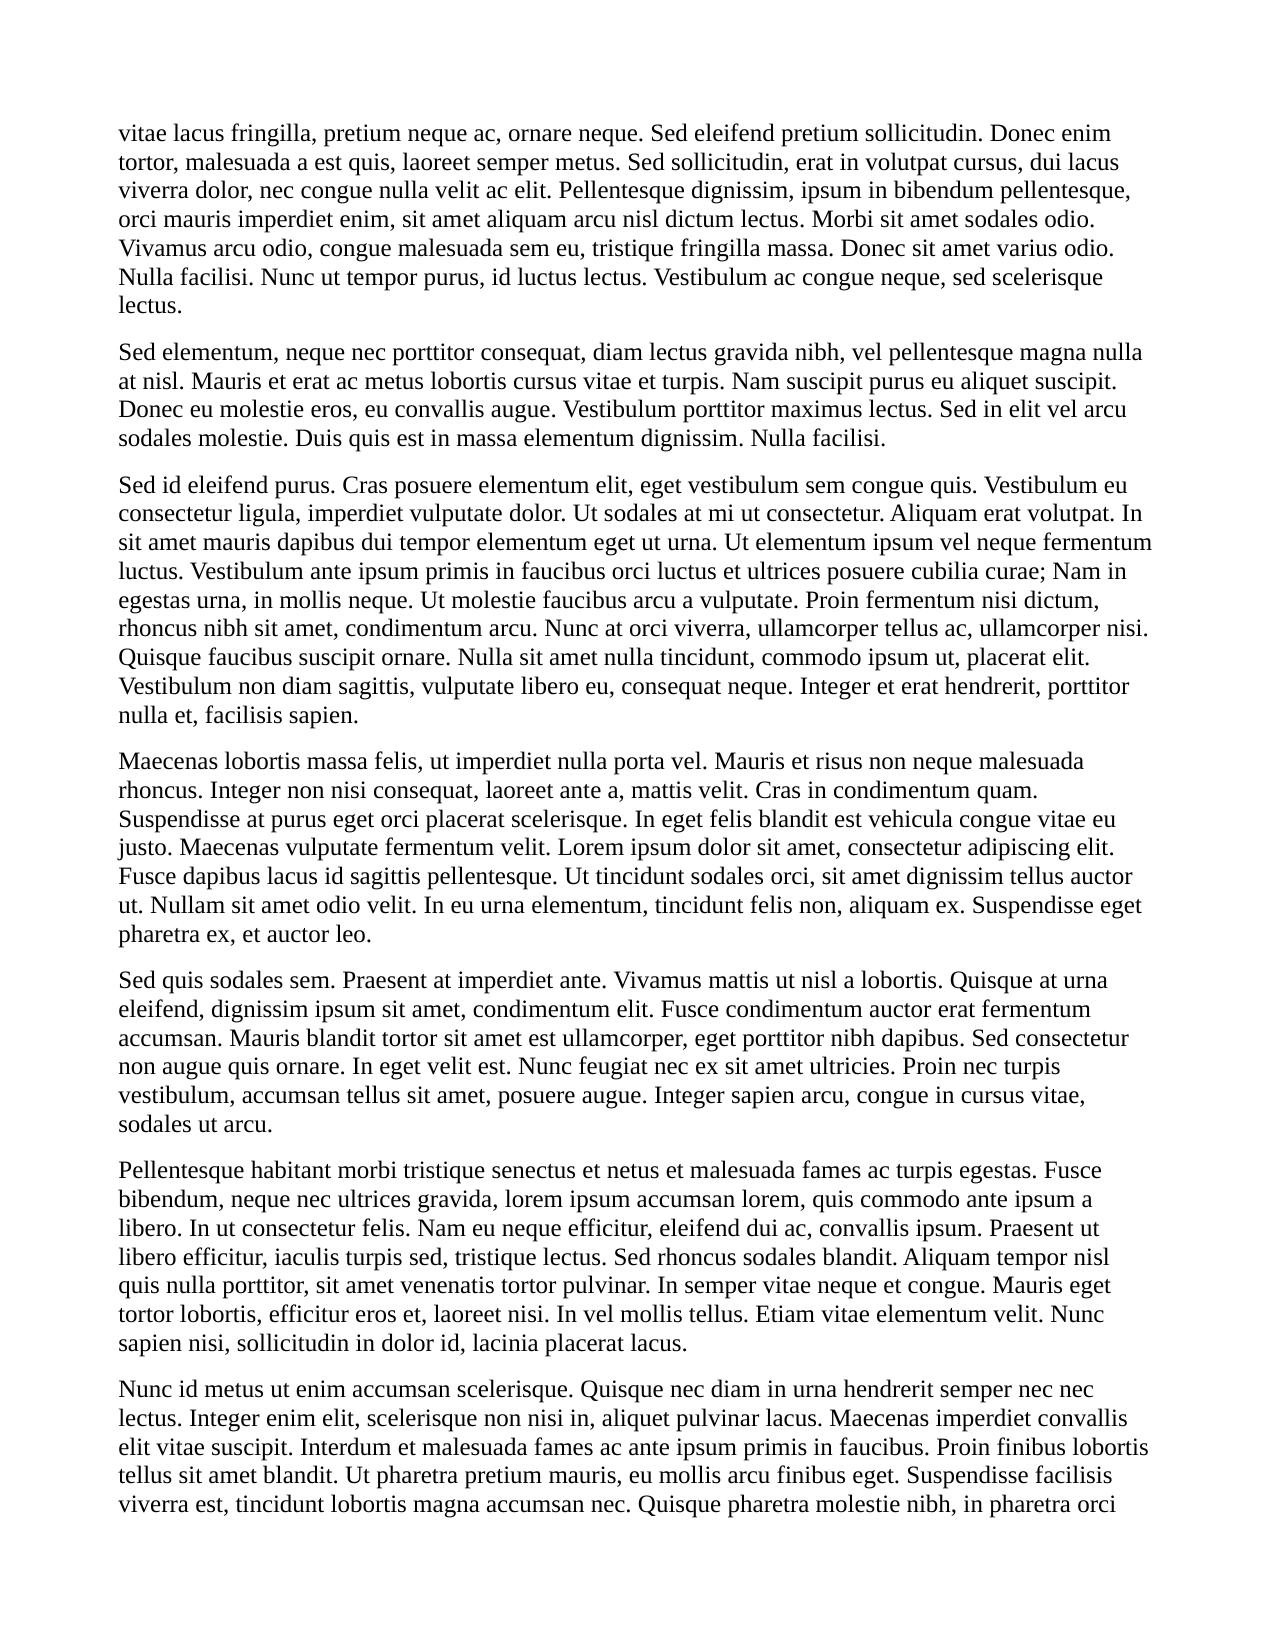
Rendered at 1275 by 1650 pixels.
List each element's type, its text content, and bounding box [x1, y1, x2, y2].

text Nunc id metus ut enim accumsan scelerisque. Quisque nec diam in urna hendrerit semper nec nec lectus. Integer enim elit, scelerisque non nisi in, aliquet pulvinar lacus. Maecenas imperdiet convallis elit vitae suscipit. Interdum et malesuada fames ac ante ipsum primis in faucibus. Proin finibus lobortis tellus sit amet blandit. Ut pharetra pretium mauris, eu mollis arcu finibus eget. Suspendisse facilisis viverra est, tincidunt lobortis magna accumsan nec. Quisque pharetra molestie nibh, in pharetra orci [118, 1374, 1157, 1518]
text Sed elementum, neque nec porttitor consequat, diam lectus gravida nibh, vel pellentesque magna nulla at nisl. Mauris et erat ac metus lobortis cursus vitae et turpis. Nam suscipit purus eu aliquet suscipit. Donec eu molestie eros, eu convallis augue. Vestibulum porttitor maximus lectus. Sed in elit vel arcu sodales molestie. Duis quis est in massa elementum dignissim. Nulla facilisi. [118, 337, 1157, 452]
text Pellentesque habitant morbi tristique senectus et netus et malesuada fames ac turpis egestas. Fusce bibendum, neque nec ultrices gravida, lorem ipsum accumsan lorem, quis commodo ante ipsum a libero. In ut consectetur felis. Nam eu neque efficitur, eleifend dui ac, convallis ipsum. Praesent ut libero efficitur, iaculis turpis sed, tristique lectus. Sed rhoncus sodales blandit. Aliquam tempor nisl quis nulla porttitor, sit amet venenatis tortor pulvinar. In semper vitae neque et congue. Mauris eget tortor lobortis, efficitur eros et, laoreet nisi. In vel mollis tellus. Etiam vitae elementum velit. Nunc sapien nisi, sollicitudin in dolor id, lacinia placerat lacus. [118, 1155, 1157, 1357]
text Sed quis sodales sem. Praesent at imperdiet ante. Vivamus mattis ut nisl a lobortis. Quisque at urna eleifend, dignissim ipsum sit amet, condimentum elit. Fusce condimentum auctor erat fermentum accumsan. Mauris blandit tortor sit amet est ullamcorper, eget porttitor nibh dapibus. Sed consectetur non augue quis ornare. In eget velit est. Nunc feugiat nec ex sit amet ultricies. Proin nec turpis vestibulum, accumsan tellus sit amet, posuere augue. Integer sapien arcu, congue in cursus vitae, sodales ut arcu. [118, 965, 1157, 1138]
text Maecenas lobortis massa felis, ut imperdiet nulla porta vel. Mauris et risus non neque malesuada rhoncus. Integer non nisi consequat, laoreet ante a, mattis velit. Cras in condimentum quam. Suspendisse at purus eget orci placerat scelerisque. In eget felis blandit est vehicula congue vitae eu justo. Maecenas vulputate fermentum velit. Lorem ipsum dolor sit amet, consectetur adipiscing elit. Fusce dapibus lacus id sagittis pellentesque. Ut tincidunt sodales orci, sit amet dignissim tellus auctor ut. Nullam sit amet odio velit. In eu urna elementum, tincidunt felis non, aliquam ex. Suspendisse eget pharetra ex, et auctor leo. [118, 746, 1157, 947]
text vitae lacus fringilla, pretium neque ac, ornare neque. Sed eleifend pretium sollicitudin. Donec enim tortor, malesuada a est quis, laoreet semper metus. Sed sollicitudin, erat in volutpat cursus, dui lacus viverra dolor, nec congue nulla velit ac elit. Pellentesque dignissim, ipsum in bibendum pellentesque, orci mauris imperdiet enim, sit amet aliquam arcu nisl dictum lectus. Morbi sit amet sodales odio. Vivamus arcu odio, congue malesuada sem eu, tristique fringilla massa. Donec sit amet varius odio. Nulla facilisi. Nunc ut tempor purus, id luctus lectus. Vestibulum ac congue neque, sed scelerisque lectus. [118, 118, 1157, 319]
text Sed id eleifend purus. Cras posuere elementum elit, eget vestibulum sem congue quis. Vestibulum eu consectetur ligula, imperdiet vulputate dolor. Ut sodales at mi ut consectetur. Aliquam erat volutpat. In sit amet mauris dapibus dui tempor elementum eget ut urna. Ut elementum ipsum vel neque fermentum luctus. Vestibulum ante ipsum primis in faucibus orci luctus et ultrices posuere cubilia curae; Nam in egestas urna, in mollis neque. Ut molestie faucibus arcu a vulputate. Proin fermentum nisi dictum, rhoncus nibh sit amet, condimentum arcu. Nunc at orci viverra, ullamcorper tellus ac, ullamcorper nisi. Quisque faucibus suscipit ornare. Nulla sit amet nulla tincidunt, commodo ipsum ut, placerat elit. Vestibulum non diam sagittis, vulputate libero eu, consequat neque. Integer et erat hendrerit, porttitor nulla et, facilisis sapien. [118, 470, 1157, 728]
